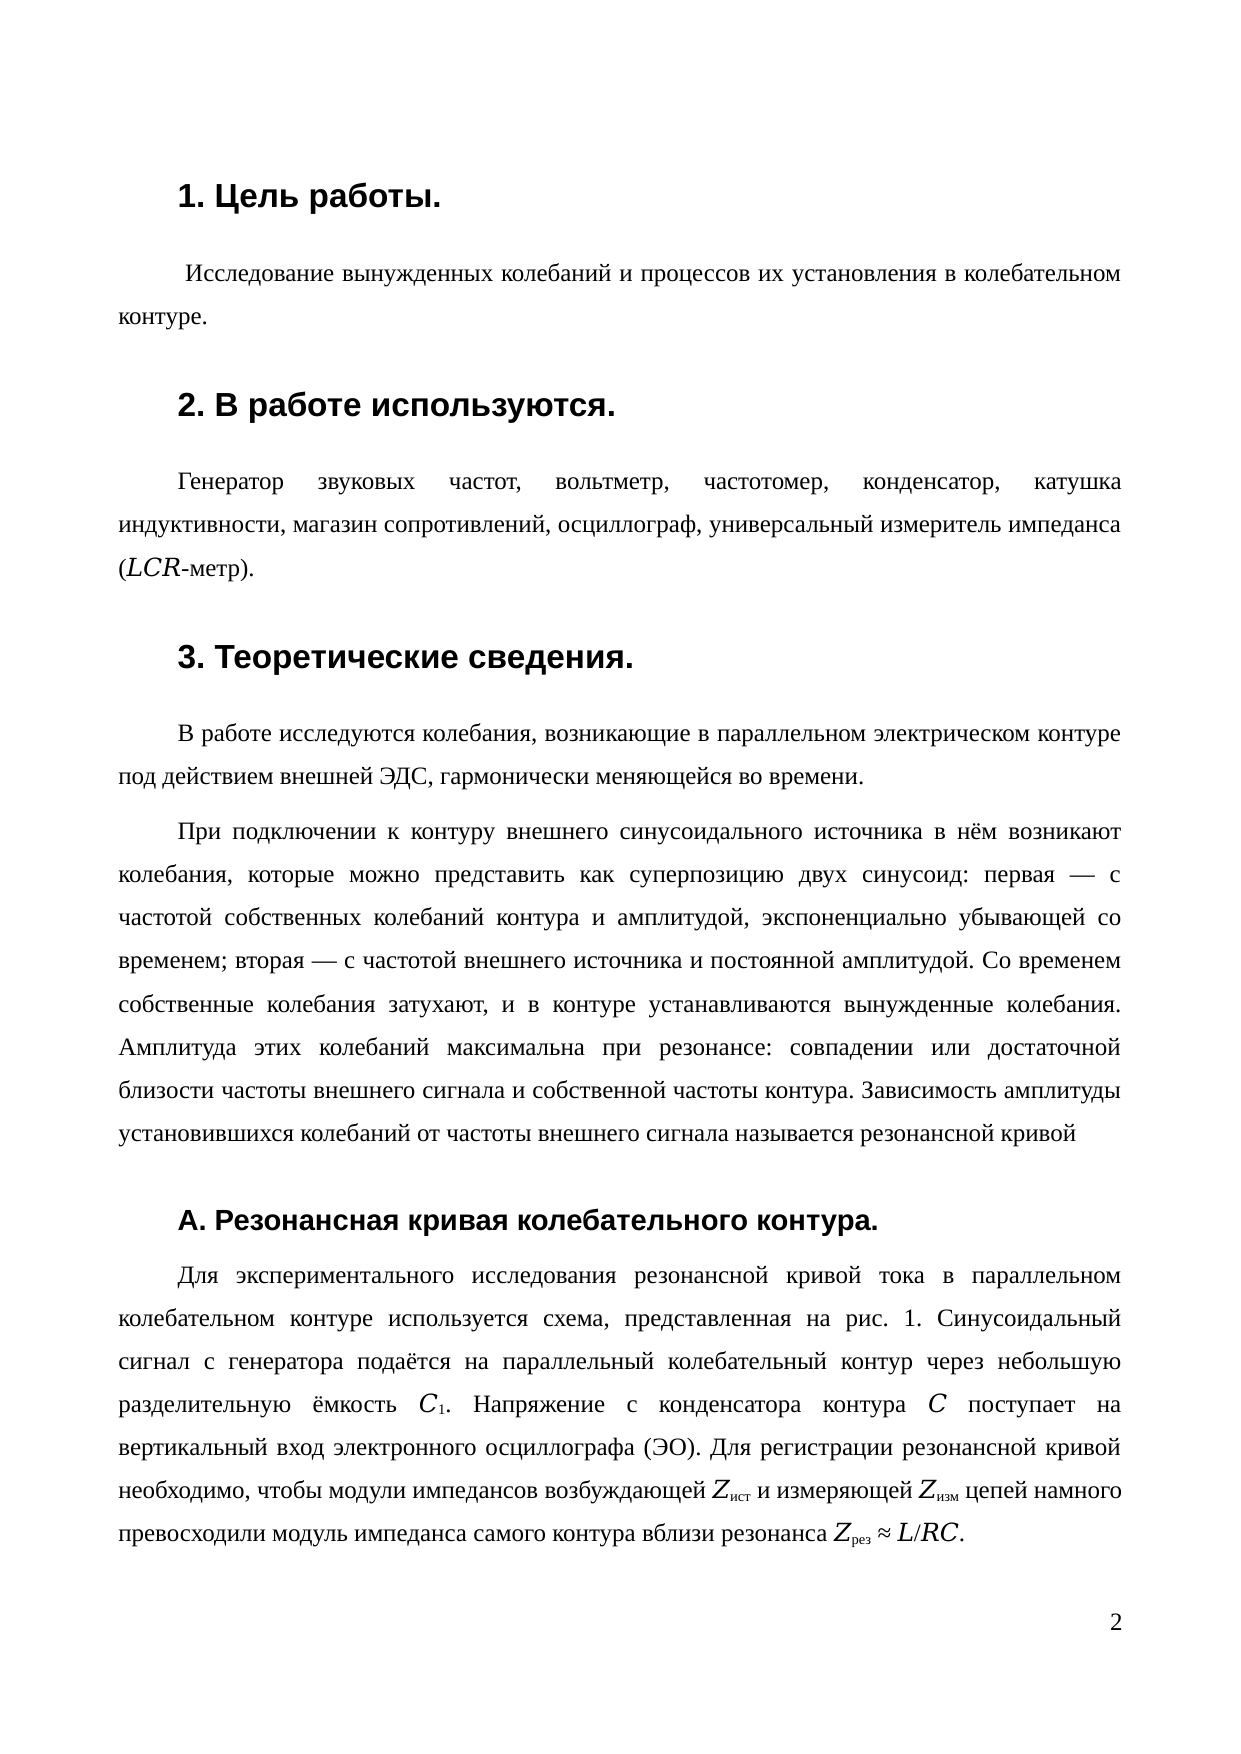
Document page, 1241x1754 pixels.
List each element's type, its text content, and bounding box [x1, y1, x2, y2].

subtitle Цель работы. [118, 176, 1122, 215]
subtitle Теоретические сведения. [118, 637, 1122, 675]
text При подключении к контуру внешнего синусоидального источника в нём возникают колебания, которые можно представить как суперпозицию двух синусоид: первая — с частотой собственных колебаний контура и амплитудой, экспоненциально убывающей со временем; вторая — с частотой внешнего источника и постоянной амплитудой. Со временем собственные колебания затухают, и в контуре устанавливаются вынужденные колебания. Амплитуда этих колебаний максимальна при резонансе: совпадении или достаточной близости частоты внешнего сигнала и собственной частоты контура. Зависимость амплитуды установившихся колебаний от частоты внешнего сигнала называется резонансной кривой [118, 816, 1122, 1147]
subtitle А. Резонансная кривая колебательного контура. [118, 1202, 1122, 1236]
subtitle В работе используются. [118, 385, 1122, 423]
text В работе исследуются колебания, возникающие в параллельном электрическом контуре под действием внешней ЭДС, гармонически меняющейся во времени. [118, 718, 1122, 790]
text Генератор звуковых частот, вольтметр, частотомер, конденсатор, катушка индуктивности, магазин сопротивлений, осциллограф, универсальный измеритель импеданса (𝐿𝐶𝑅-метр). [118, 466, 1122, 581]
text Исследование вынужденных колебаний и процессов их установления в колебательном контуре. [118, 258, 1122, 329]
text Для экспериментального исследования резонансной кривой тока в параллельном колебательном контуре используется схема, представленная на рис. 1. Синусоидальный сигнал с генератора подаётся на параллельный колебательный контур через небольшую разделительную ёмкость 𝐶1. Напряжение с конденсатора контура 𝐶 поступает на вертикальный вход электронного осциллографа (ЭО). Для регистрации резонансной кривой необходимо, чтобы модули импедансов возбуждающей 𝑍ист и измеряющей 𝑍изм цепей намного превосходили модуль импеданса самого контура вблизи резонанса 𝑍рез ≈ 𝐿/𝑅𝐶. [118, 1260, 1122, 1547]
